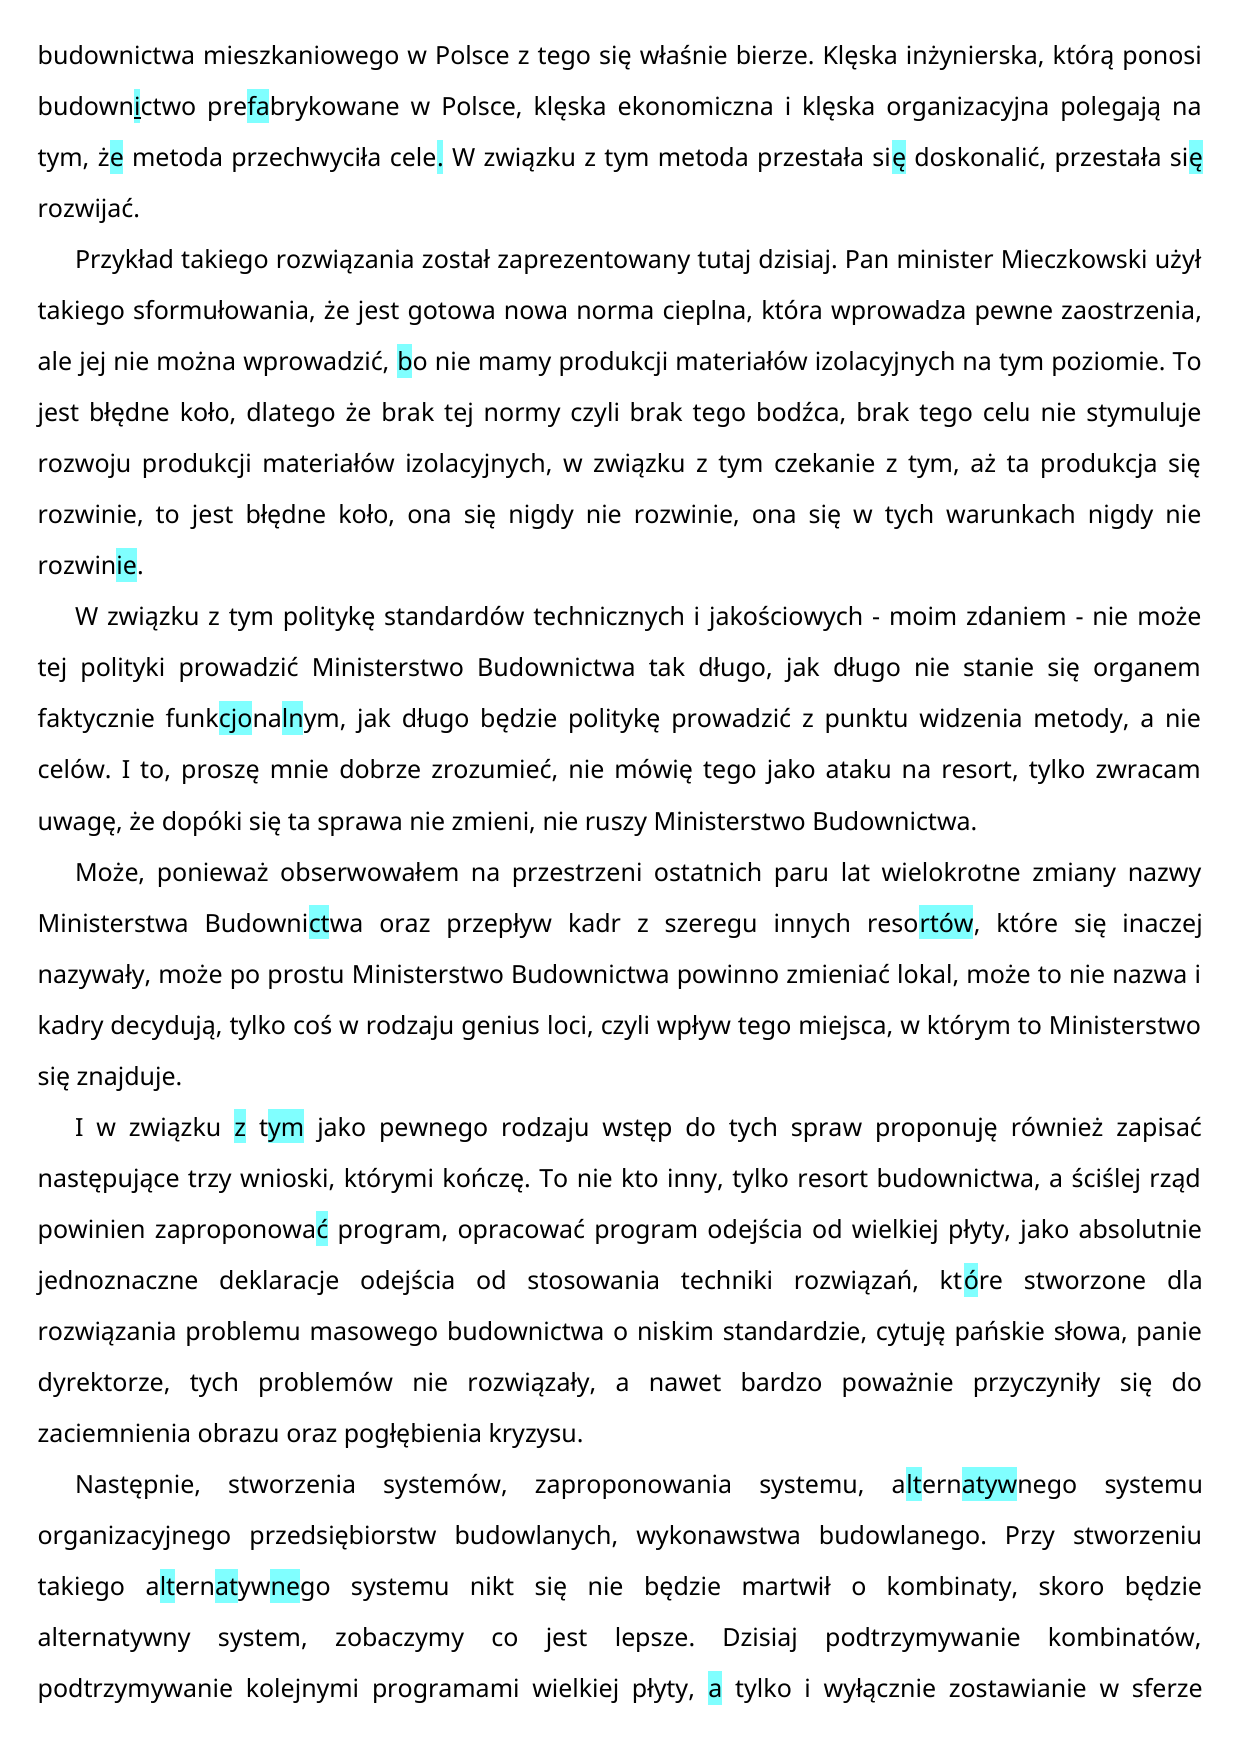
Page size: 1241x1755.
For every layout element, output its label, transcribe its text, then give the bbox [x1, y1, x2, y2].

text I w związku z tym jako pewnego rodzaju wstęp do tych spraw proponuję również zapisać następujące trzy wnioski, którymi kończę. To nie kto inny, tylko resort budownictwa, a ściślej rząd powinien zaproponować program, opracować program odejścia od wielkiej płyty, jako absolutnie jednoznaczne deklaracje odejścia od stosowania techniki rozwiązań, które stworzone dla rozwiązania problemu masowego budownictwa o niskim standardzie, cytuję pańskie słowa, panie dyrektorze, tych problemów nie rozwiązały, a nawet bardzo poważnie przyczyniły się do zaciemnienia obrazu oraz pogłębienia kryzysu. [37, 1109, 1203, 1450]
text Następnie, stworzenia systemów, zaproponowania systemu, alternatywnego systemu organizacyjnego przedsiębiorstw budowlanych, wykonawstwa budowlanego. Przy stworzeniu takiego alternatywnego systemu nikt się nie będzie martwił o kombinaty, skoro będzie alternatywny system, zobaczymy co jest lepsze. Dzisiaj podtrzymywanie kombinatów, podtrzymywanie kolejnymi programami wielkiej płyty, a tylko i wyłącznie zostawianie w sferze [37, 1467, 1203, 1705]
text Może, ponieważ obserwowałem na przestrzeni ostatnich paru lat wielokrotne zmiany nazwy Ministerstwa Budownictwa oraz przepływ kadr z szeregu innych resortów, które się inaczej nazywały, może po prostu Ministerstwo Budownictwa powinno zmieniać lokal, może to nie nazwa i kadry decydują, tylko coś w rodzaju genius loci, czyli wpływ tego miejsca, w którym to Ministerstwo się znajduje. [37, 854, 1203, 1092]
text Przykład takiego rozwiązania został zaprezentowany tutaj dzisiaj. Pan minister Mieczkowski użył takiego sformułowania, że jest gotowa nowa norma cieplna, która wprowadza pewne zaostrzenia, ale jej nie można wprowadzić, bo nie mamy produkcji materiałów izolacyjnych na tym poziomie. To jest błędne koło, dlatego że brak tej normy czyli brak tego bodźca, brak tego celu nie stymuluje rozwoju produkcji materiałów izolacyjnych, w związku z tym czekanie z tym, aż ta produkcja się rozwinie, to jest błędne koło, ona się nigdy nie rozwinie, ona się w tych warunkach nigdy nie rozwinie. [37, 242, 1203, 582]
text budownictwa mieszkaniowego w Polsce z tego się właśnie bierze. Klęska inżynierska, którą ponosi budownictwo prefabrykowane w Polsce, klęska ekonomiczna i klęska organizacyjna polegają na tym, że metoda przechwyciła cele. W związku z tym metoda przestała się doskonalić, przestała się rozwijać. [37, 37, 1203, 225]
text W związku z tym politykę standardów technicznych i jakościowych - moim zdaniem - nie może tej polityki prowadzić Ministerstwo Budownictwa tak długo, jak długo nie stanie się organem faktycznie funkcjonalnym, jak długo będzie politykę prowadzić z punktu widzenia metody, a nie celów. I to, proszę mnie dobrze zrozumieć, nie mówię tego jako ataku na resort, tylko zwracam uwagę, że dopóki się ta sprawa nie zmieni, nie ruszy Ministerstwo Budownictwa. [37, 599, 1203, 837]
